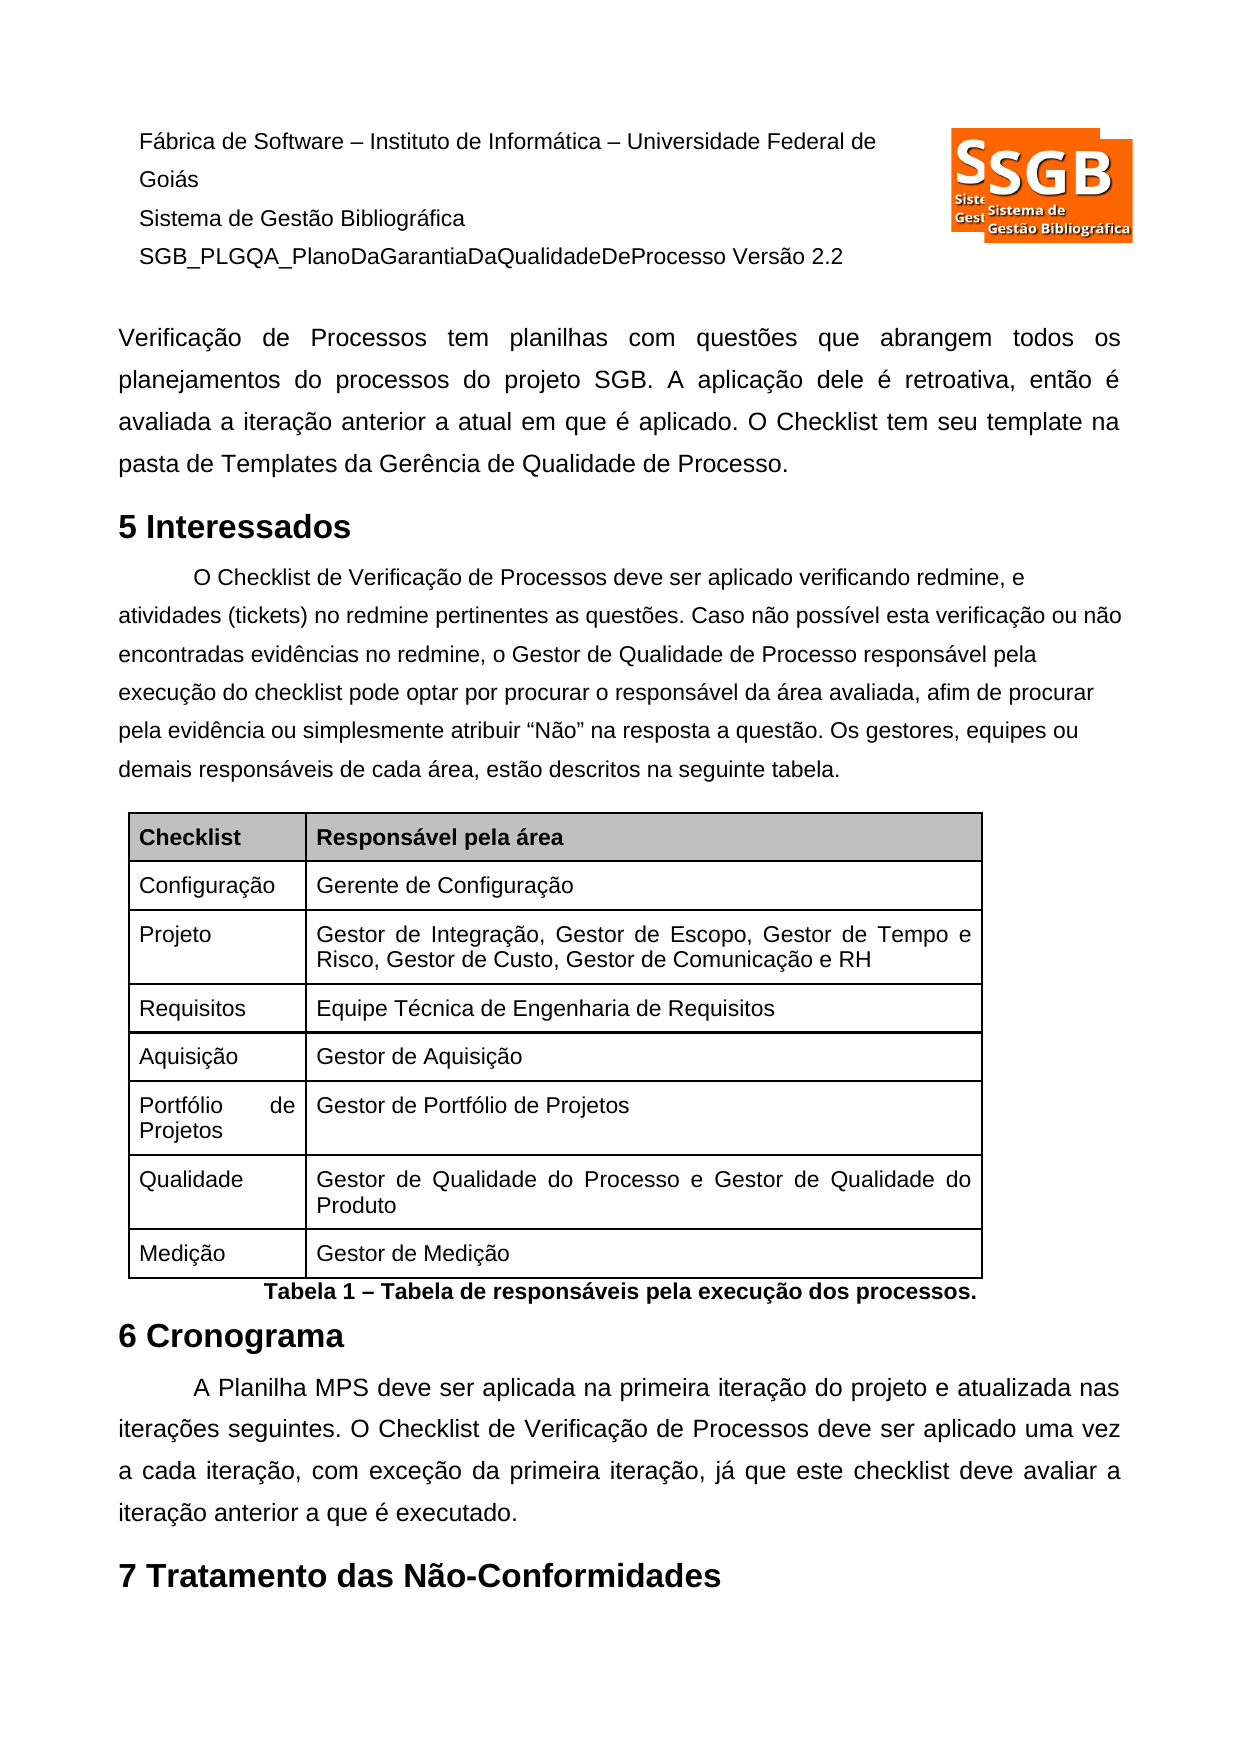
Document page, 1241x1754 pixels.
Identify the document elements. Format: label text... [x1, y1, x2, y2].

text A Planilha MPS deve ser aplicada na primeira iteração do projeto e atualizada nas iterações seguintes. O Checklist de Verificação de Processos deve ser aplicado uma vez a cada iteração, com exceção da primeira iteração, já que este checklist deve avaliar a iteração anterior a que é executado. [118, 1373, 1122, 1527]
table_cell Equipe Técnica de Engenharia de Requisitos [307, 985, 981, 1031]
picture [951, 128, 1133, 243]
table_cell Aquisição [130, 1034, 305, 1080]
table_cell Configuração [130, 862, 305, 909]
text O Checklist de Verificação de Processos deve ser aplicado verificando redmine, e atividades (tickets) no redmine pertinentes as questões. Caso não possível esta verificação ou não encontradas evidências no redmine, o Gestor de Qualidade de Processo responsável pela execução do checklist pode optar por procurar o responsável da área avaliada, afim de procurar pela evidência ou simplesmente atribuir “Não” na resposta a questão. Os gestores, equipes ou demais responsáveis de cada área, estão descritos na seguinte tabela. [118, 564, 1122, 782]
table_cell Gestor de Qualidade do Processo e Gestor de Qualidade do Produto [307, 1156, 981, 1228]
table_cell Gestor de Integração, Gestor de Escopo, Gestor de Tempo e Risco, Gestor de Custo, Gestor de Comunicação e RH [307, 911, 981, 983]
table_cell Gerente de Configuração [307, 862, 981, 909]
subtitle 7 Tratamento das Não-Conformidades [118, 1557, 1122, 1595]
subtitle 5 Interessados [118, 508, 1122, 546]
table_cell Gestor de Aquisição [307, 1034, 981, 1080]
table_header Checklist [130, 814, 305, 860]
subtitle 6 Cronograma [118, 1317, 1122, 1355]
table_cell Portfólio de Projetos [130, 1082, 305, 1154]
table_cell Gestor de Medição [307, 1230, 981, 1277]
text Tabela 1 – Tabela de responsáveis pela execução dos processos. [118, 1279, 1122, 1304]
table_header Responsável pela área [307, 814, 981, 860]
table_cell Requisitos [130, 985, 305, 1031]
table_cell Medição [130, 1230, 305, 1277]
table_cell Projeto [130, 911, 305, 983]
text Verificação de Processos tem planilhas com questões que abrangem todos os planejamentos do processos do projeto SGB. A aplicação dele é retroativa, então é avaliada a iteração anterior a atual em que é aplicado. O Checklist tem seu template na pasta de Templates da Gerência de Qualidade de Processo. [118, 324, 1122, 478]
table_cell Qualidade [130, 1156, 305, 1228]
table_cell Gestor de Portfólio de Projetos [307, 1082, 981, 1154]
